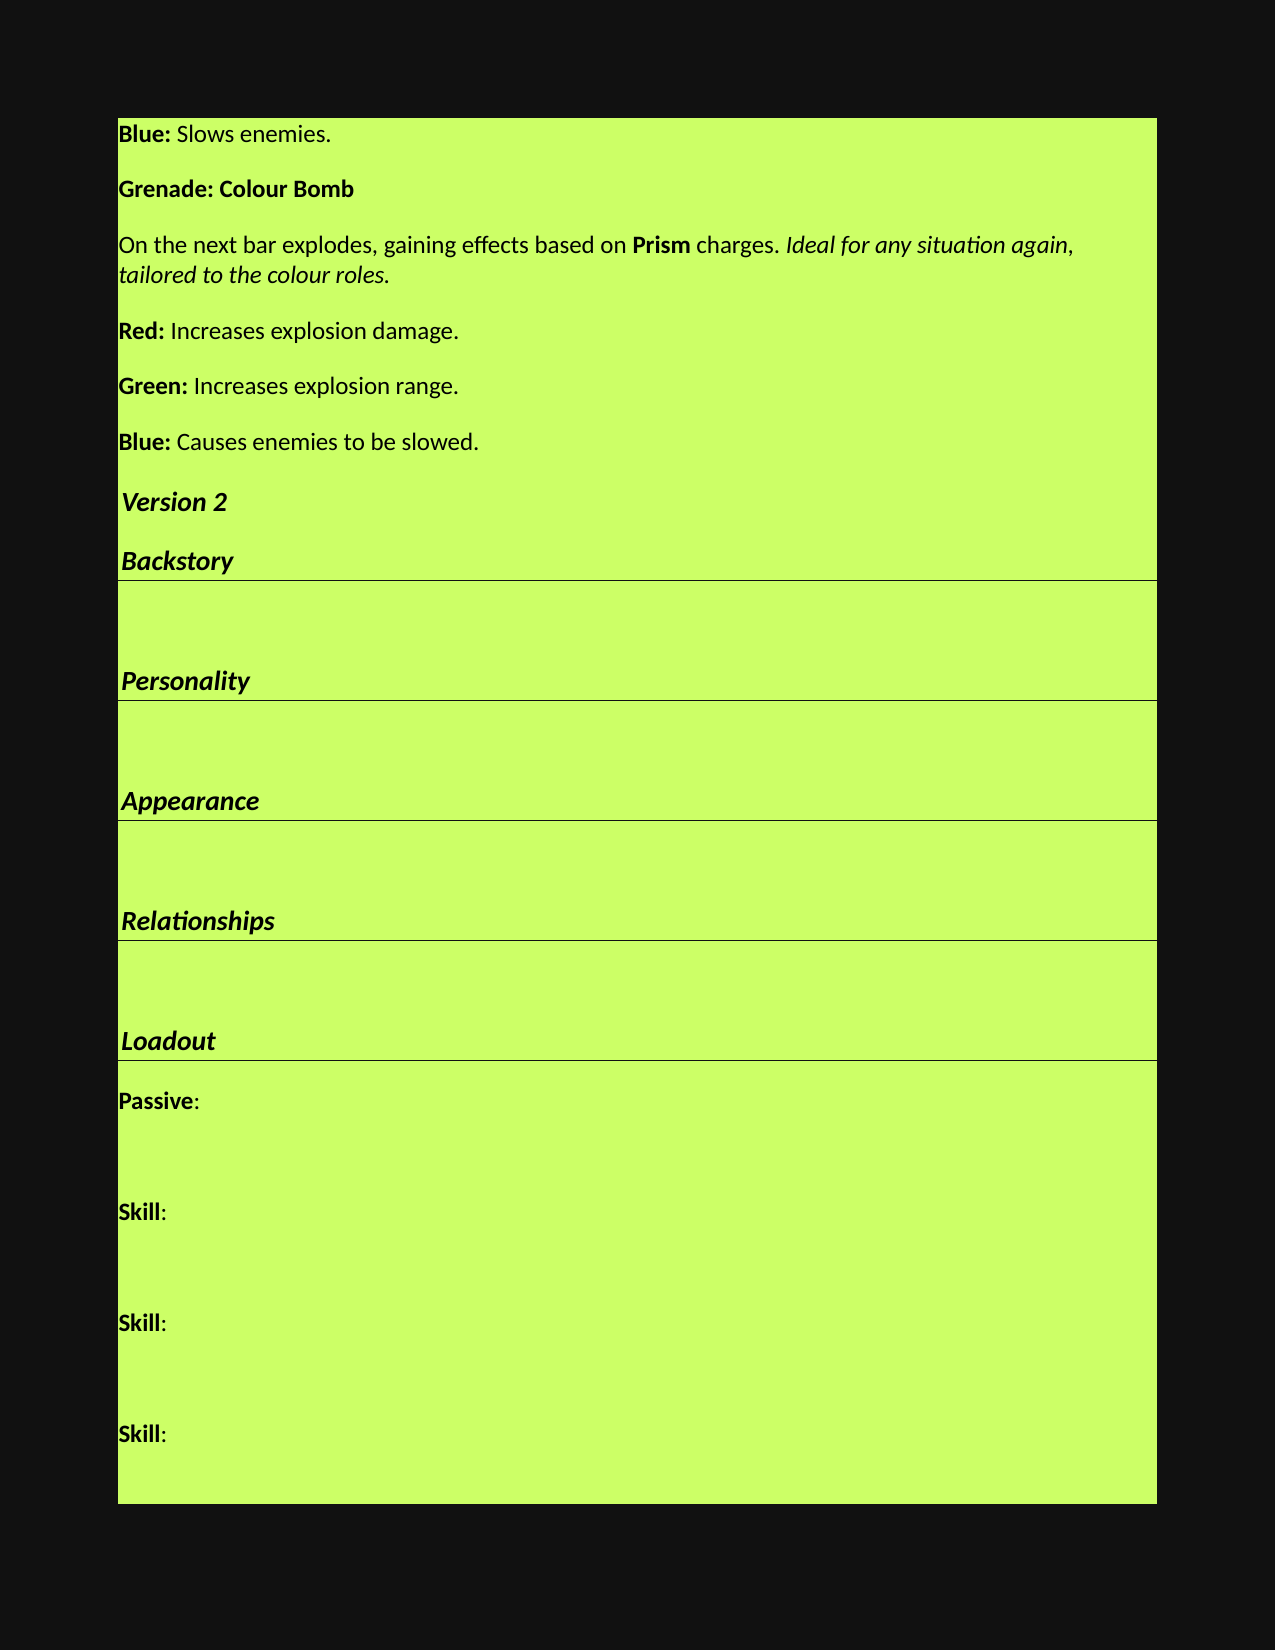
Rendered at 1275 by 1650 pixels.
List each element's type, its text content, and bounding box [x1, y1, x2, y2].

text Skill: [118, 1418, 1157, 1448]
text Passive: [118, 1086, 1157, 1116]
text Version 2 [118, 481, 1157, 518]
text Appearance [118, 780, 1157, 820]
text Personality [118, 660, 1157, 700]
text Blue: Causes enemies to be slowed. [118, 426, 1157, 456]
text On the next bar explodes, gaining effects based on Prism charges. Ideal for any situation again, tailored to the colour roles. [118, 229, 1157, 290]
text Red: Increases explosion damage. [118, 315, 1157, 345]
text Grenade: Colour Bomb [118, 174, 1157, 204]
text Backstory [118, 540, 1157, 580]
text Loadout [118, 1021, 1157, 1060]
text Skill: [118, 1307, 1157, 1338]
text Skill: [118, 1196, 1157, 1227]
text Blue: Slows enemies. [118, 118, 1157, 149]
text Relationships [118, 901, 1157, 940]
text Green: Increases explosion range. [118, 370, 1157, 401]
